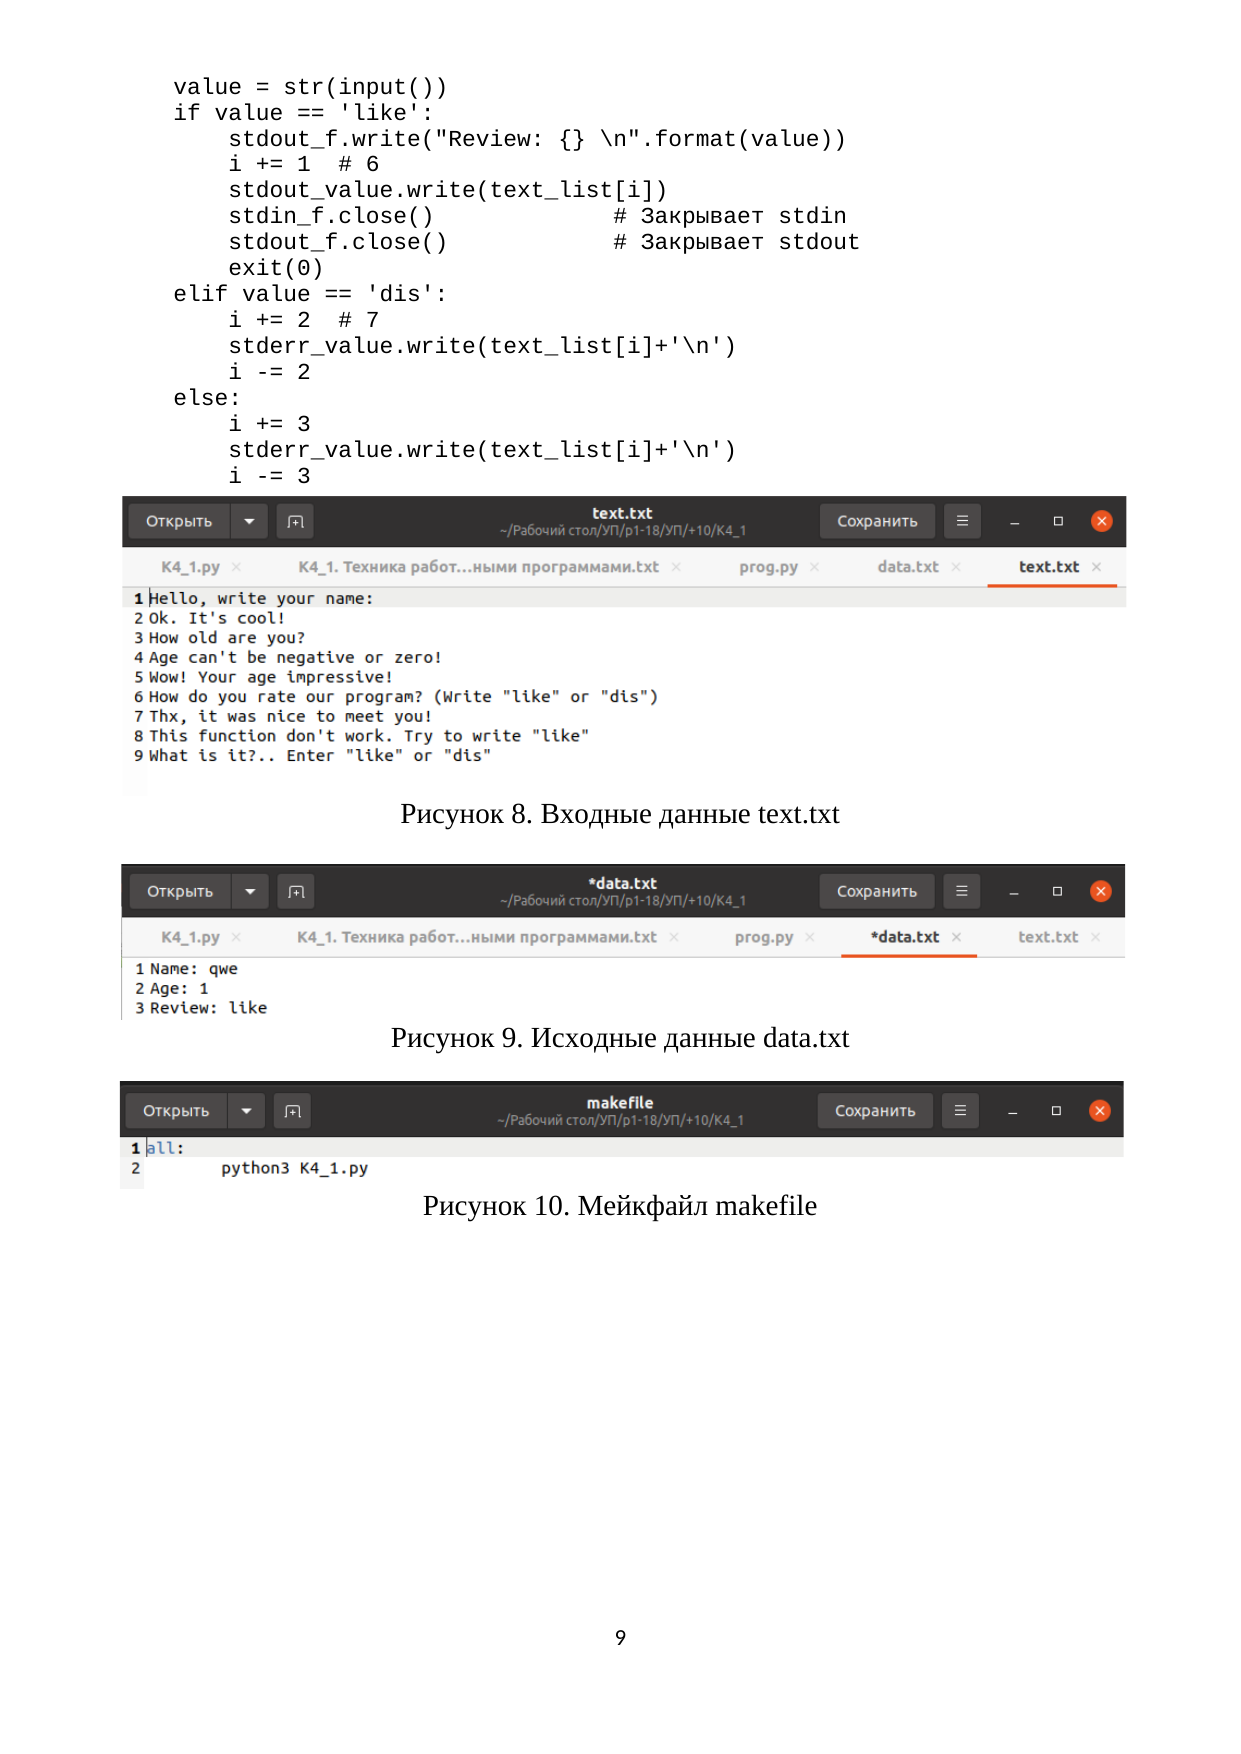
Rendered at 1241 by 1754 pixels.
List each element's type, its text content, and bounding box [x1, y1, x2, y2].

text i += 2 # 7 [118, 308, 1122, 334]
picture [121, 864, 1125, 1020]
text else: [118, 386, 1122, 412]
text Рисунок 10. Мейкфайл makefile [118, 1099, 1122, 1222]
text Рисунок 8. Входные данные text.txt [118, 490, 1122, 829]
text i -= 3 [118, 464, 1122, 490]
text value = str(input()) [118, 75, 1122, 101]
text i += 3 [118, 412, 1122, 438]
text if value == 'like': [118, 101, 1122, 127]
text elif value == 'dis': [118, 282, 1122, 308]
text stdout_f.close() # Закрывает stdout [118, 231, 1122, 257]
picture [122, 496, 1127, 796]
text exit(0) [118, 257, 1122, 282]
text stdout_value.write(text_list[i]) [118, 179, 1122, 205]
text stdout_f.write("Review: {} \n".format(value)) [118, 127, 1122, 153]
text stdin_f.close() # Закрывает stdin [118, 205, 1122, 231]
text Рисунок 9. Исходные данные data.txt [118, 846, 1122, 1053]
text stderr_value.write(text_list[i]+'\n') [118, 334, 1122, 360]
text i -= 2 [118, 360, 1122, 386]
text i += 1 # 6 [118, 153, 1122, 179]
picture [119, 1081, 1124, 1189]
text stderr_value.write(text_list[i]+'\n') [118, 438, 1122, 464]
